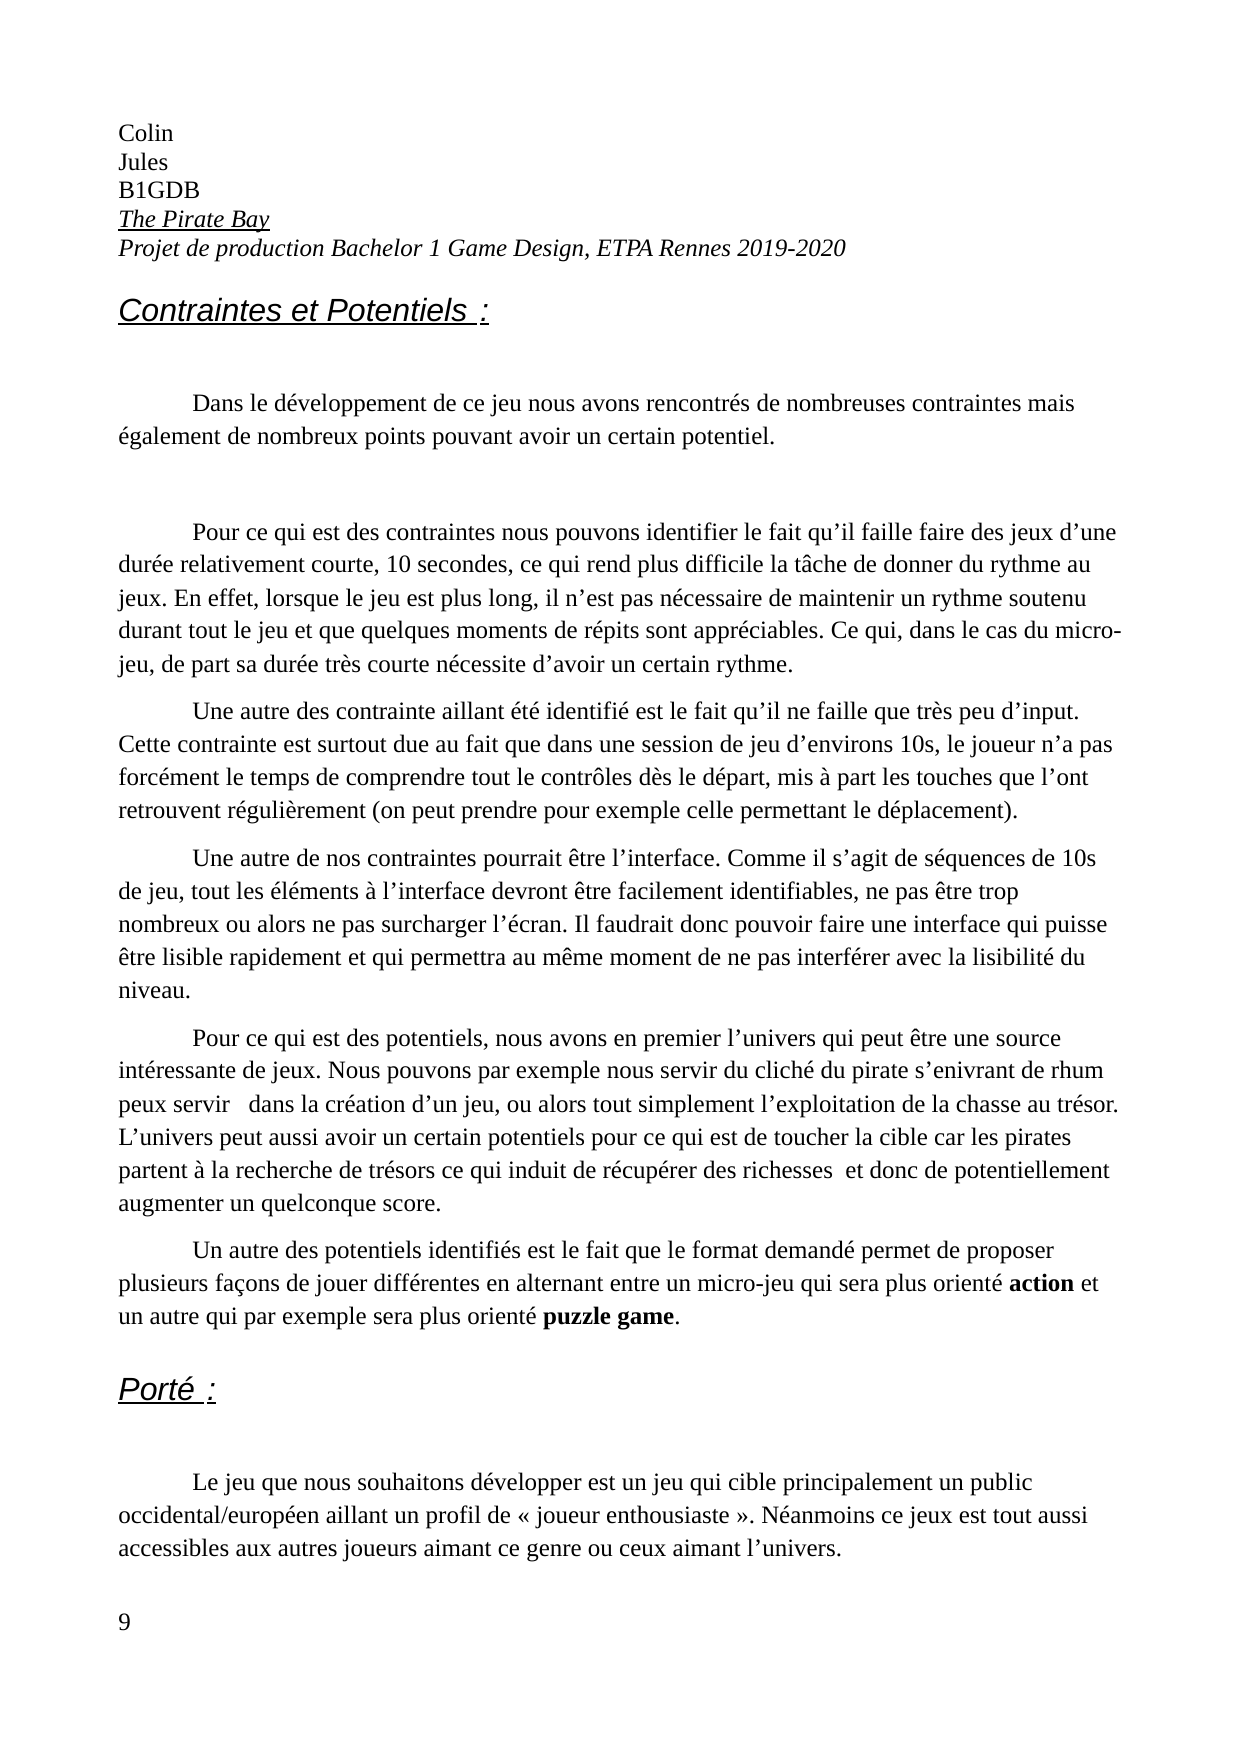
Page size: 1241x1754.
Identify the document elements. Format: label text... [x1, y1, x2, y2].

text Une autre de nos contraintes pourrait être l’interface. Comme il s’agit de séquences de 10s de jeu, tout les éléments à l’interface devront être facilement identifiables, ne pas être trop nombreux ou alors ne pas surcharger l’écran. Il faudrait donc pouvoir faire une interface qui puisse être lisible rapidement et qui permettra au même moment de ne pas interférer avec la lisibilité du niveau. [118, 843, 1122, 1004]
text Une autre des contrainte aillant été identifié est le fait qu’il ne faille que très peu d’input. Cette contrainte est surtout due au fait que dans une session de jeu d’environs 10s, le joueur n’a pas forcément le temps de comprendre tout le contrôles dès le départ, mis à part les touches que l’ont retrouvent régulièrement (on peut prendre pour exemple celle permettant le déplacement). [118, 696, 1122, 824]
text Dans le développement de ce jeu nous avons rencontrés de nombreuses contraintes mais également de nombreux points pouvant avoir un certain potentiel. [118, 388, 1122, 450]
text Un autre des potentiels identifiés est le fait que le format demandé permet de proposer plusieurs façons de jouer différentes en alternant entre un micro-jeu qui sera plus orienté action et un autre qui par exemple sera plus orienté puzzle game. [118, 1235, 1122, 1330]
text Pour ce qui est des potentiels, nous avons en premier l’univers qui peut être une source intéressante de jeux. Nous pouvons par exemple nous servir du cliché du pirate s’enivrant de rhum peux servir dans la création d’un jeu, ou alors tout simplement l’exploitation de la chasse au trésor. L’univers peut aussi avoir un certain potentiels pour ce qui est de toucher la cible car les pirates partent à la recherche de trésors ce qui induit de récupérer des richesses et donc de potentiellement augmenter un quelconque score. [118, 1023, 1122, 1216]
subtitle Porté : [118, 1370, 1122, 1407]
subtitle Contraintes et Potentiels : [118, 291, 1122, 328]
text Pour ce qui est des contraintes nous pouvons identifier le fait qu’il faille faire des jeux d’une durée relativement courte, 10 secondes, ce qui rend plus difficile la tâche de donner du rythme au jeux. En effet, lorsque le jeu est plus long, il n’est pas nécessaire de maintenir un rythme soutenu durant tout le jeu et que quelques moments de répits sont appréciables. Ce qui, dans le cas du micro-jeu, de part sa durée très courte nécessite d’avoir un certain rythme. [118, 517, 1122, 677]
text Le jeu que nous souhaitons développer est un jeu qui cible principalement un public occidental/européen aillant un profil de « joueur enthousiaste ». Néanmoins ce jeux est tout aussi accessibles aux autres joueurs aimant ce genre ou ceux aimant l’univers. [118, 1467, 1122, 1562]
